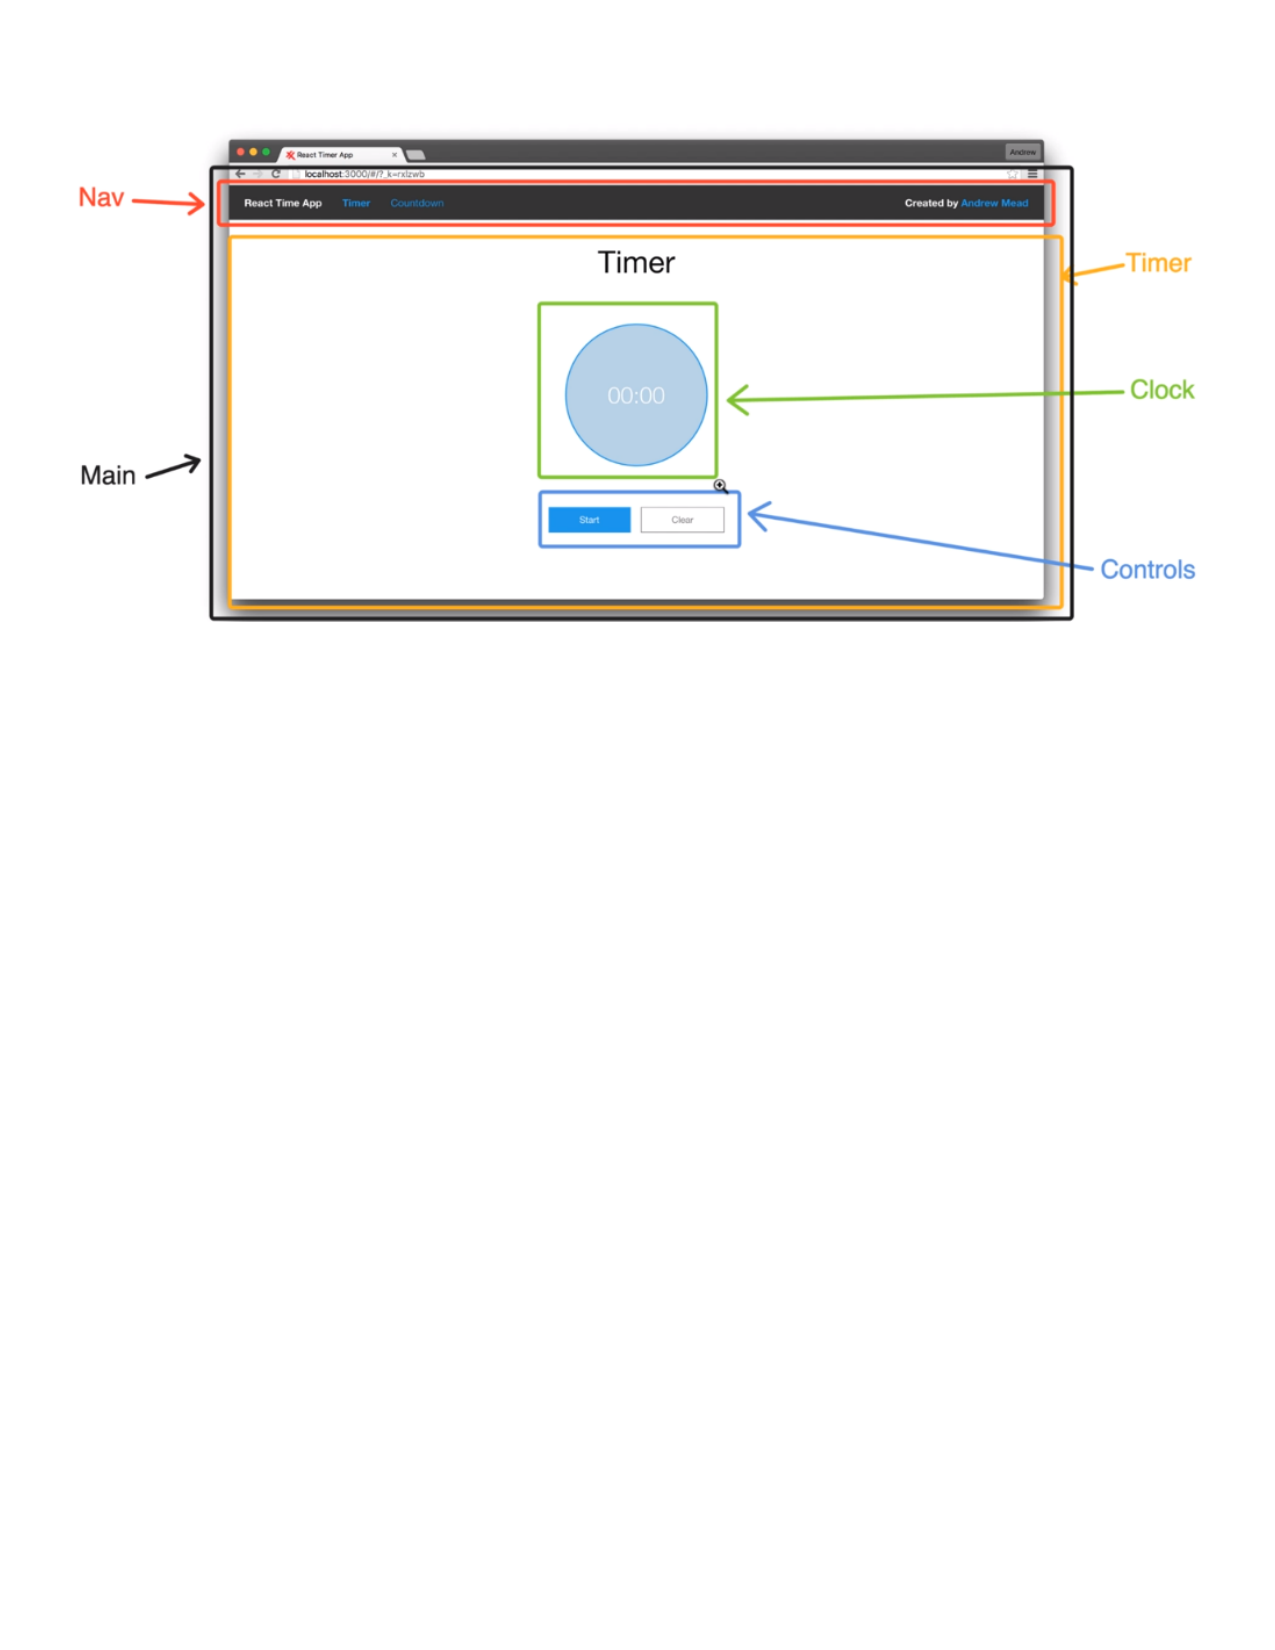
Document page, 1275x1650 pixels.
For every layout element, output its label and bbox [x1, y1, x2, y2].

picture [74, 118, 1201, 622]
